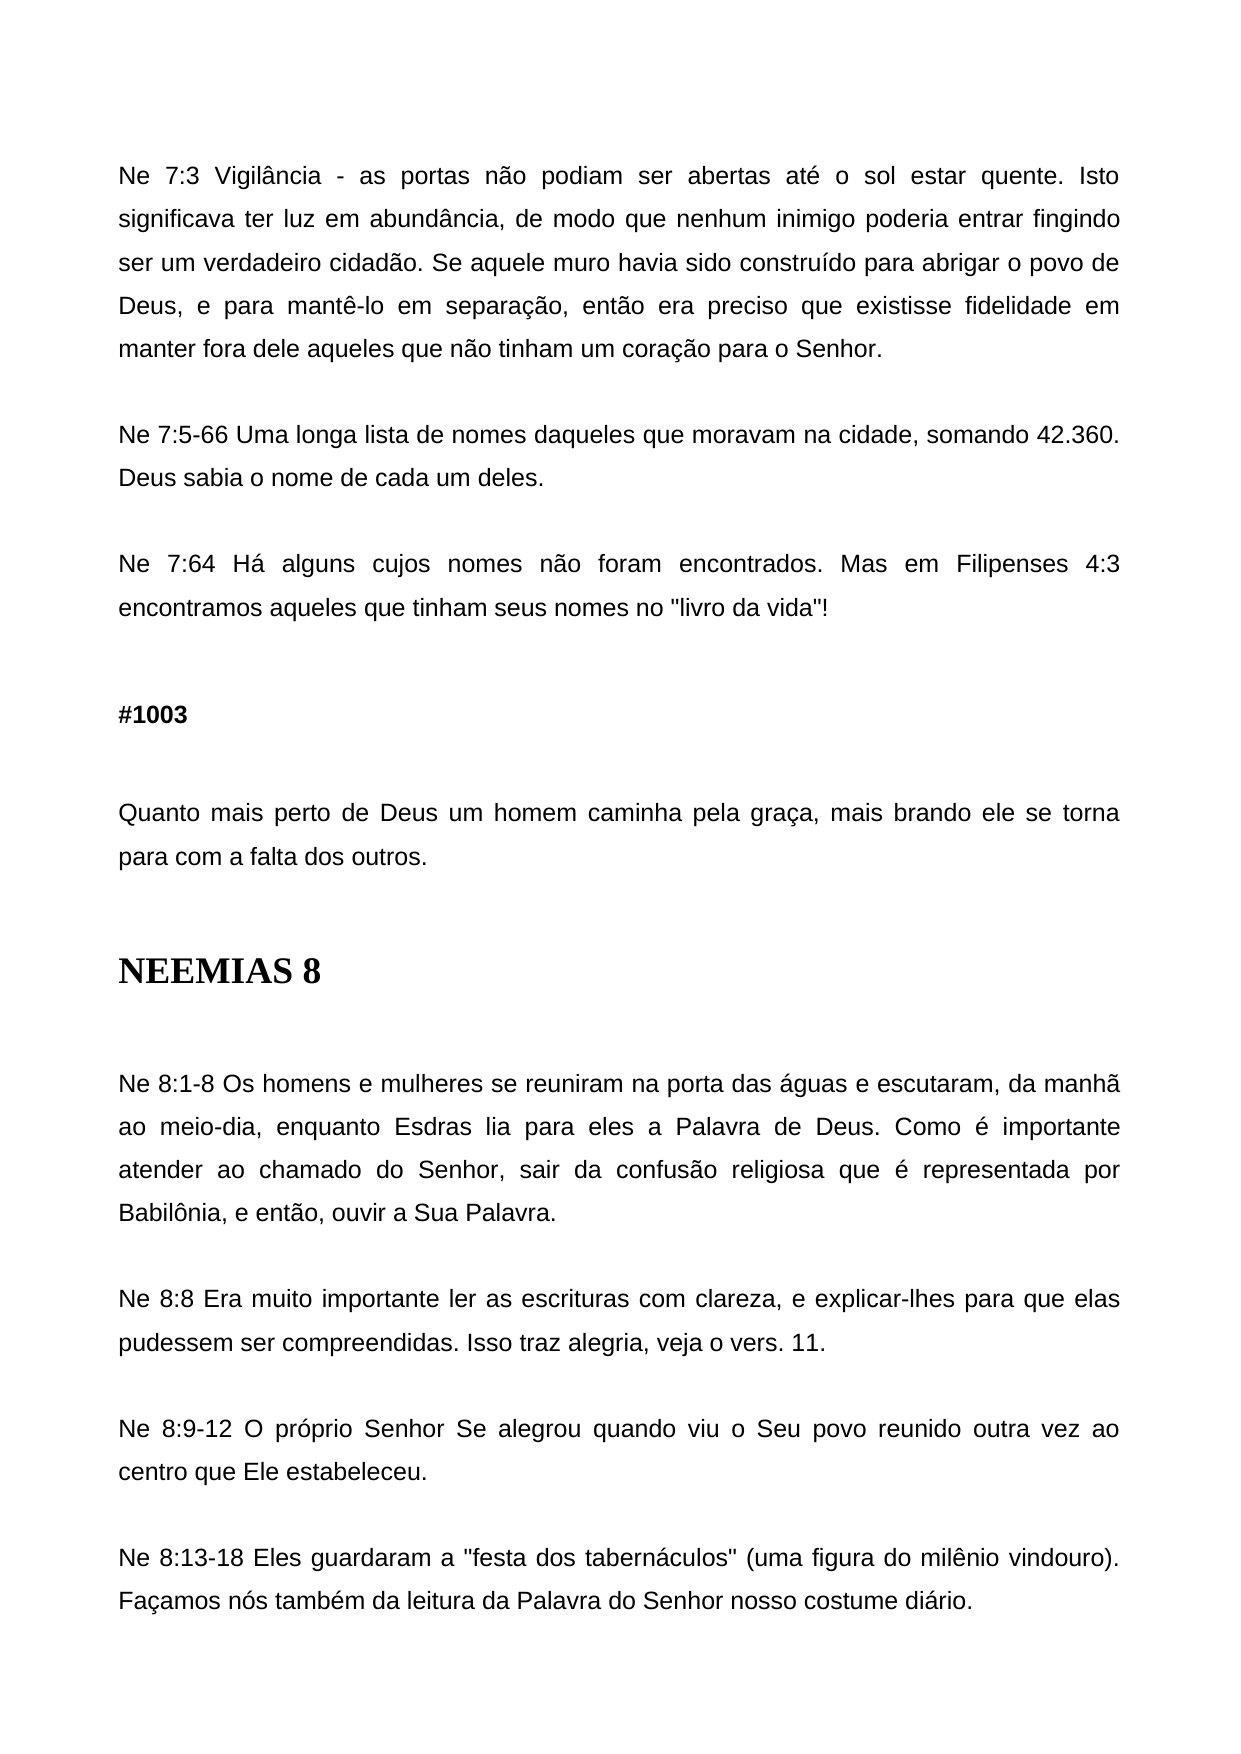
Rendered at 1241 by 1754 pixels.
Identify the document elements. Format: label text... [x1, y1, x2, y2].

text Quanto mais perto de Deus um homem caminha pela graça, mais brando ele se torna para com a falta dos outros. [118, 798, 1122, 870]
text Ne 8:13-18 Eles guardaram a "festa dos tabernáculos" (uma figura do milênio vindouro). Façamos nós também da leitura da Palavra do Senhor nosso costume diário. [118, 1543, 1122, 1615]
subtitle #1003 [118, 699, 1122, 728]
text Ne 8:9-12 O próprio Senhor Se alegrou quando viu o Seu povo reunido outra vez ao centro que Ele estabeleceu. [118, 1414, 1122, 1486]
text Ne 7:5-66 Uma longa lista de nomes daqueles que moravam na cidade, somando 42.360. Deus sabia o nome de cada um deles. [118, 420, 1122, 492]
text Ne 7:64 Há alguns cujos nomes não foram encontrados. Mas em Filipenses 4:3 encontramos aqueles que tinham seus nomes no "livro da vida"! [118, 549, 1122, 621]
text Ne 8:1-8 Os homens e mulheres se reuniram na porta das águas e escutaram, da manhã ao meio-dia, enquanto Esdras lia para eles a Palavra de Deus. Como é importante atender ao chamado do Senhor, sair da confusão religiosa que é representada por Babilônia, e então, ouvir a Sua Palavra. [118, 1069, 1122, 1227]
subtitle NEEMIAS 8 [118, 948, 1122, 992]
text Ne 8:8 Era muito importante ler as escrituras com clareza, e explicar-lhes para que elas pudessem ser compreendidas. Isso traz alegria, veja o vers. 11. [118, 1284, 1122, 1356]
text Ne 7:3 Vigilância - as portas não podiam ser abertas até o sol estar quente. Isto significava ter luz em abundância, de modo que nenhum inimigo poderia entrar fingindo ser um verdadeiro cidadão. Se aquele muro havia sido construído para abrigar o povo de Deus, e para mantê-lo em separação, então era preciso que existisse fidelidade em manter fora dele aqueles que não tinham um coração para o Senhor. [118, 161, 1122, 362]
